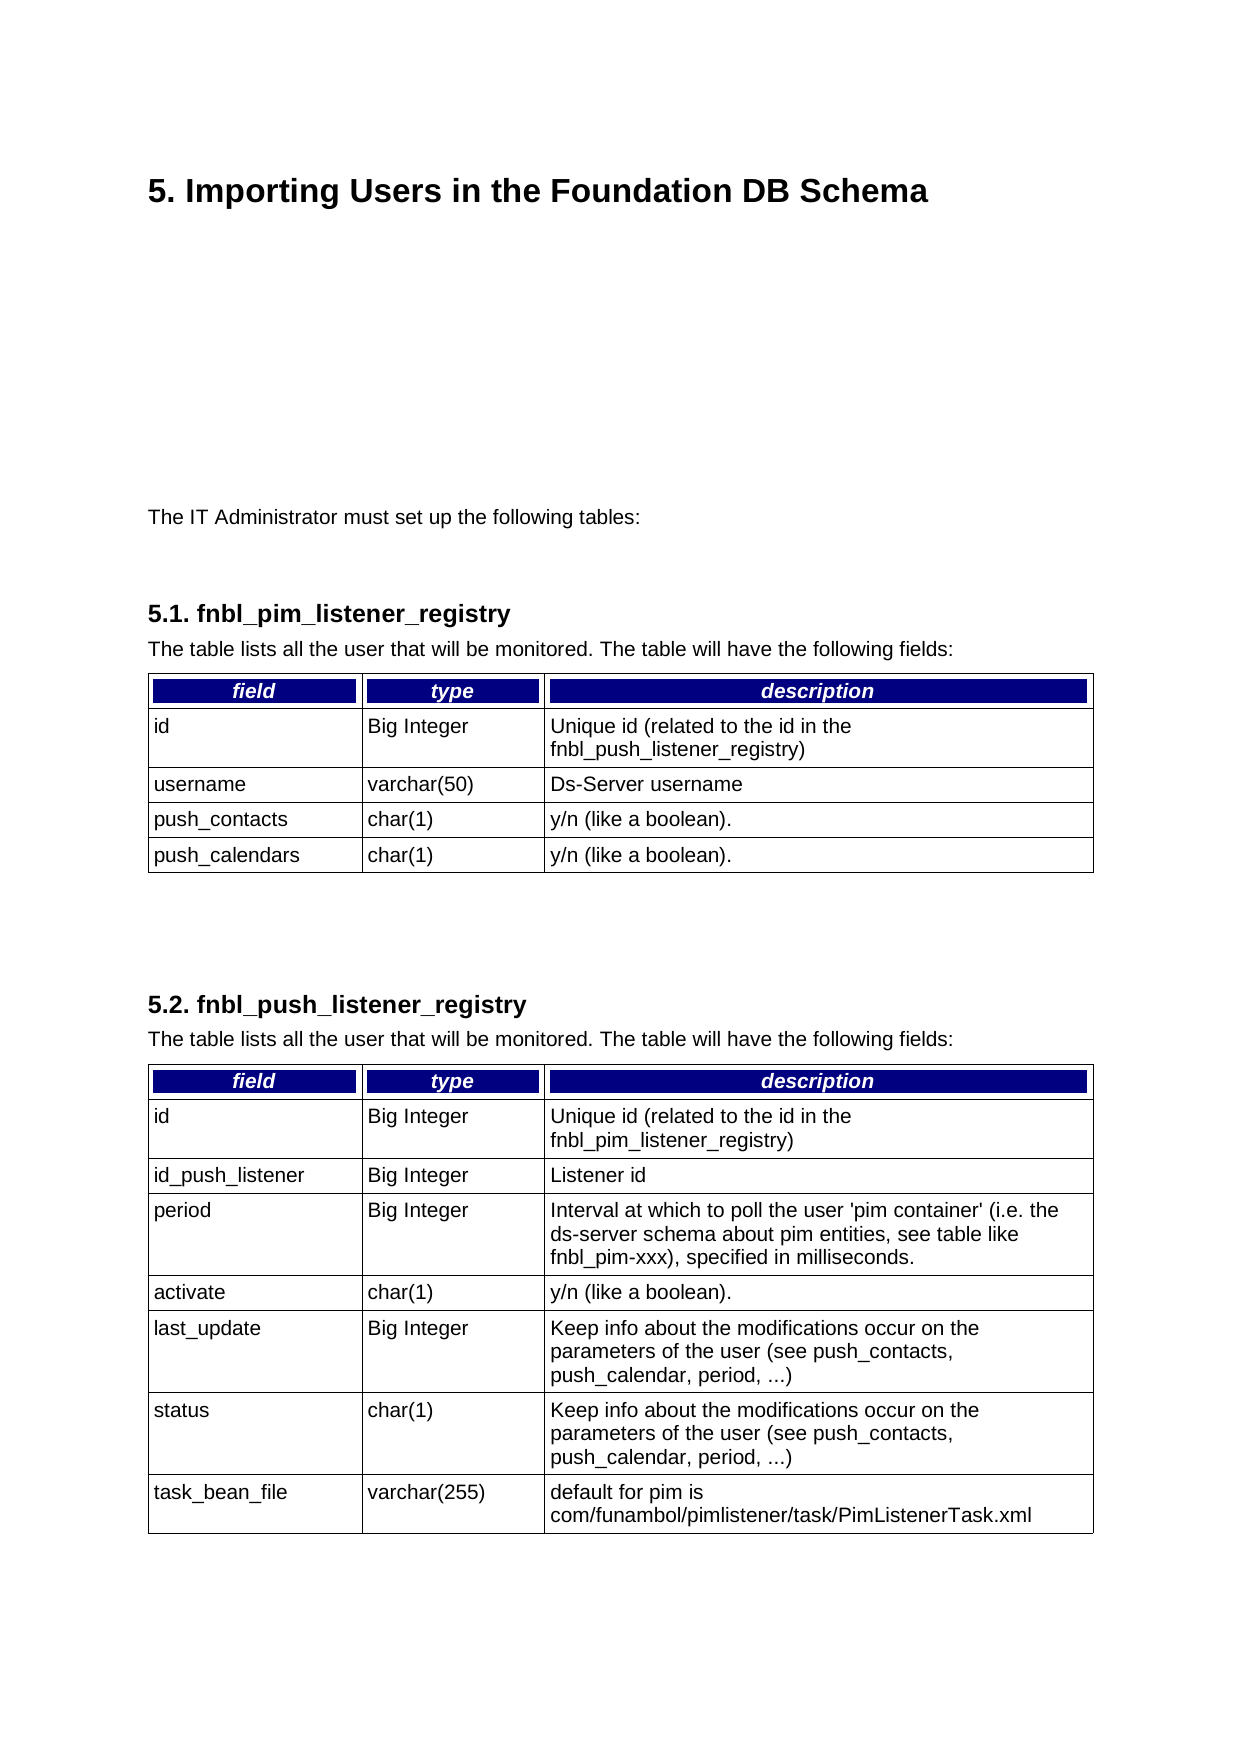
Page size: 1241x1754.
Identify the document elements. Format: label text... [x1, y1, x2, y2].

table_header field [149, 1065, 362, 1099]
table_cell status [149, 1393, 362, 1474]
table_cell id [149, 709, 362, 767]
table_cell Unique id (related to the id in the fnbl_pim_listener_registry) [545, 1100, 1093, 1158]
text The IT Administrator must set up the following tables: [148, 505, 1093, 529]
table_cell char(1) [363, 1276, 544, 1310]
table_cell Keep info about the modifications occur on the parameters of the user (see push_contacts, push_calendar, period, ...) [545, 1311, 1093, 1392]
table_cell Ds-Server username [545, 768, 1093, 802]
table_cell Interval at which to poll the user 'pim container' (i.e. the ds-server schema about pim entities, see table like fnbl_pim-xxx), specified in milliseconds. [545, 1194, 1093, 1275]
table_cell Listener id [545, 1159, 1093, 1193]
table_cell task_bean_file [149, 1475, 362, 1533]
table_cell id [149, 1100, 362, 1158]
table_cell char(1) [363, 1393, 544, 1474]
table_cell char(1) [363, 803, 544, 837]
table_cell last_update [149, 1311, 362, 1392]
table_cell y/n (like a boolean). [545, 838, 1093, 872]
table_cell varchar(255) [363, 1475, 544, 1533]
table_cell Big Integer [363, 1159, 544, 1193]
table_cell varchar(50) [363, 768, 544, 802]
table_cell Big Integer [363, 1311, 544, 1392]
table_cell period [149, 1194, 362, 1275]
table_header type [363, 674, 544, 708]
table_cell push_calendars [149, 838, 362, 872]
table_cell Keep info about the modifications occur on the parameters of the user (see push_contacts, push_calendar, period, ...) [545, 1393, 1093, 1474]
table_header description [545, 674, 1093, 708]
text The table lists all the user that will be monitored. The table will have the following fields: [148, 637, 1093, 661]
subtitle Importing Users in the Foundation DB Schema [148, 172, 1093, 210]
table_cell username [149, 768, 362, 802]
table_cell default for pim is com/funambol/pimlistener/task/PimListenerTask.xml [545, 1475, 1093, 1533]
subtitle fnbl_pim_listener_registry [148, 600, 1093, 628]
table_header type [363, 1065, 544, 1099]
table_cell push_contacts [149, 803, 362, 837]
table_cell Unique id (related to the id in the fnbl_push_listener_registry) [545, 709, 1093, 767]
table_cell char(1) [363, 838, 544, 872]
subtitle fnbl_push_listener_registry [148, 991, 1093, 1019]
table_cell y/n (like a boolean). [545, 1276, 1093, 1310]
table_header description [545, 1065, 1093, 1099]
table_cell y/n (like a boolean). [545, 803, 1093, 837]
table_cell Big Integer [363, 1100, 544, 1158]
table_cell activate [149, 1276, 362, 1310]
table_header field [149, 674, 362, 708]
table_cell Big Integer [363, 709, 544, 767]
text The table lists all the user that will be monitored. The table will have the following fields: [148, 1028, 1093, 1051]
table_cell id_push_listener [149, 1159, 362, 1193]
table_cell Big Integer [363, 1194, 544, 1275]
